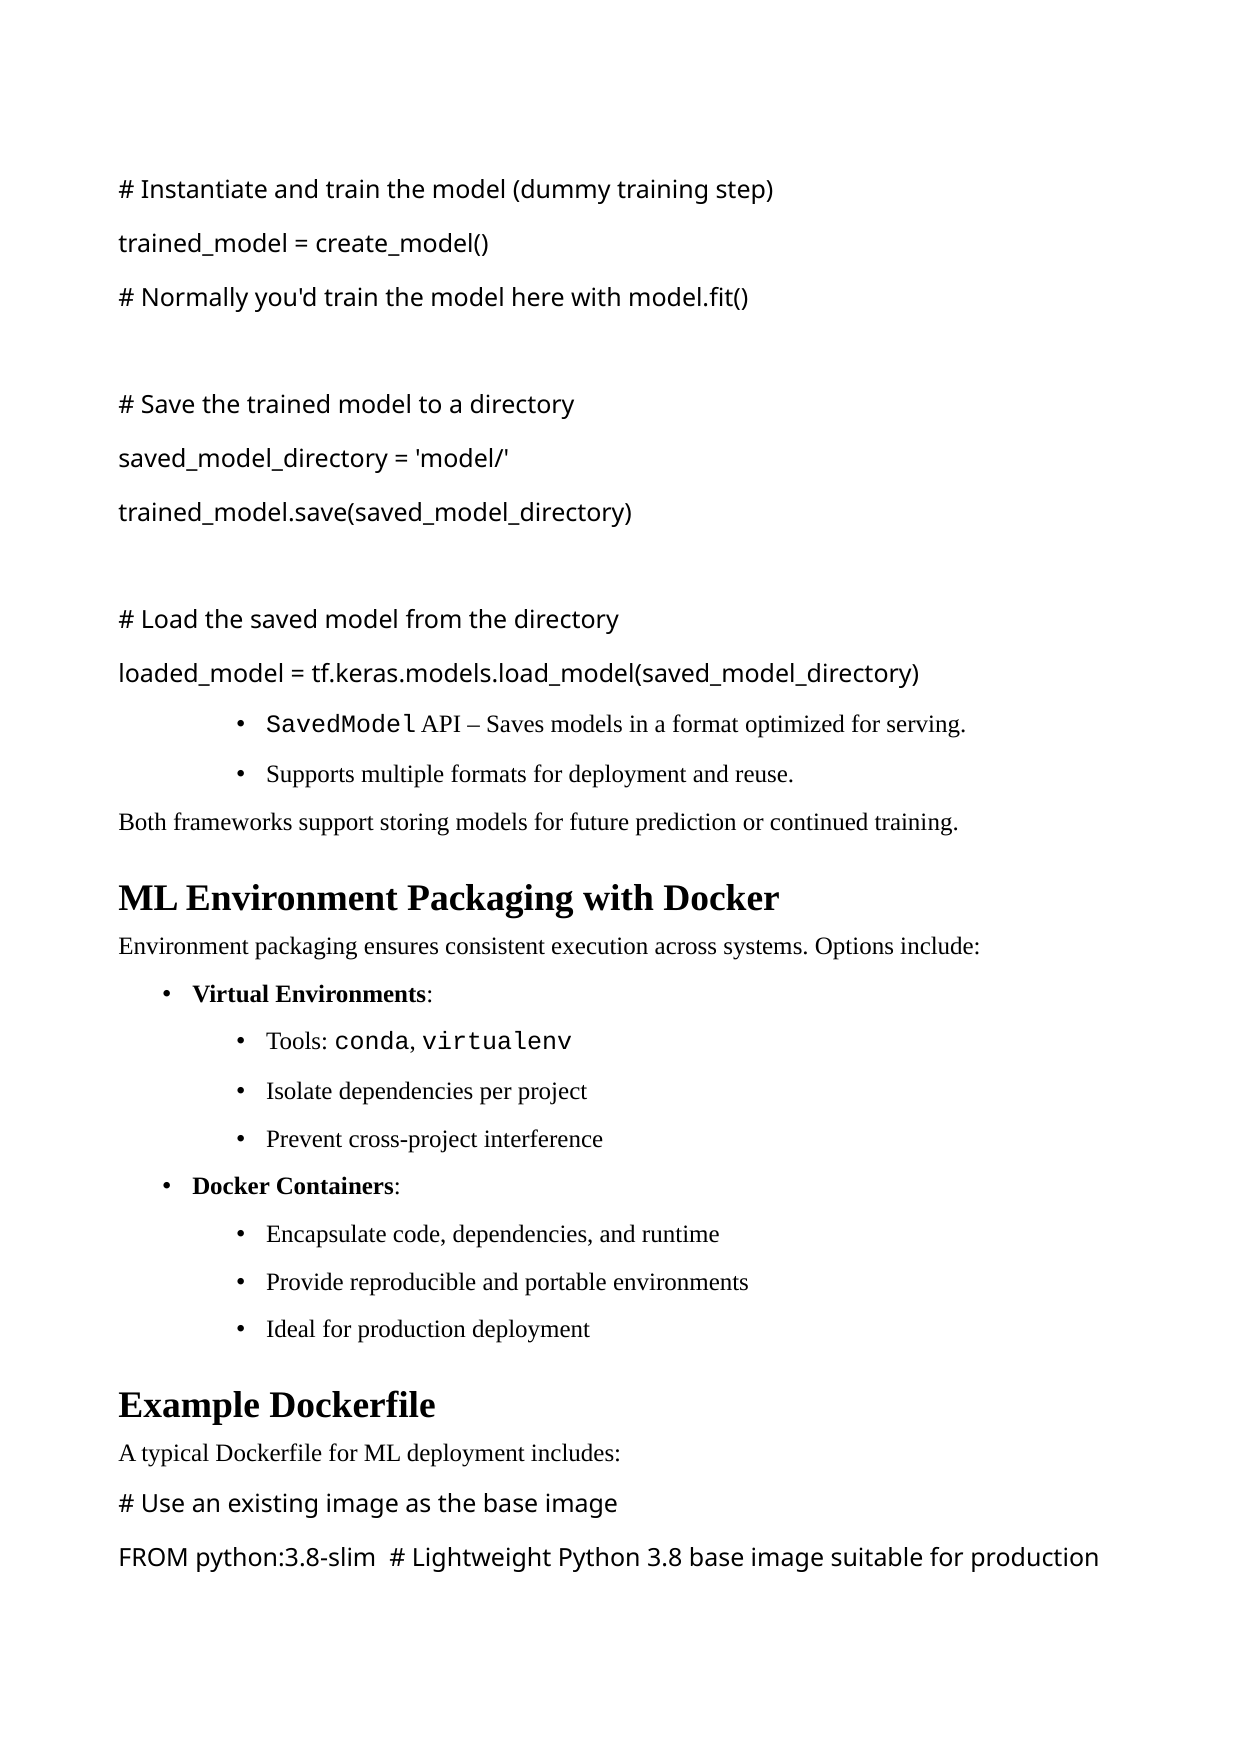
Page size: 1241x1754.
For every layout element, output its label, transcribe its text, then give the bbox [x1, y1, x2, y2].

text trained_model.save(saved_model_directory) [118, 494, 1122, 528]
text Both frameworks support storing models for future prediction or continued training. [118, 807, 1122, 836]
text # Load the saved model from the directory [118, 602, 1122, 636]
list Ideal for production deployment [236, 1314, 1122, 1343]
list Encapsulate code, dependencies, and runtime [236, 1219, 1122, 1248]
text saved_model_directory = 'model/' [118, 441, 1122, 475]
text # Save the trained model to a directory [118, 387, 1122, 421]
list Prevent cross-project interference [236, 1124, 1122, 1153]
text Environment packaging ensures consistent execution across systems. Options include: [118, 931, 1122, 960]
text # Normally you'd train the model here with model.fit() [118, 279, 1122, 313]
list Tools: conda, virtualenv [236, 1026, 1122, 1057]
text trained_model = create_model() [118, 226, 1122, 260]
text # Instantiate and train the model (dummy training step) [118, 172, 1122, 206]
text A typical Dockerfile for ML deployment includes: [118, 1438, 1122, 1467]
text loaded_model = tf.keras.models.load_model(saved_model_directory) [118, 656, 1122, 690]
list SavedModel API – Saves models in a format optimized for serving. [236, 709, 1122, 740]
list Provide reproducible and portable environments [236, 1267, 1122, 1295]
list Supports multiple formats for deployment and reuse. [236, 759, 1122, 788]
list Docker Containers: [162, 1171, 1122, 1200]
subtitle ML Environment Packaging with Docker [118, 875, 1122, 918]
subtitle Example Dockerfile [118, 1383, 1122, 1426]
list Isolate dependencies per project [236, 1076, 1122, 1105]
text FROM python:3.8-slim # Lightweight Python 3.8 base image suitable for production [118, 1540, 1122, 1574]
text # Use an existing image as the base image [118, 1486, 1122, 1520]
list Virtual Environments: [162, 979, 1122, 1007]
